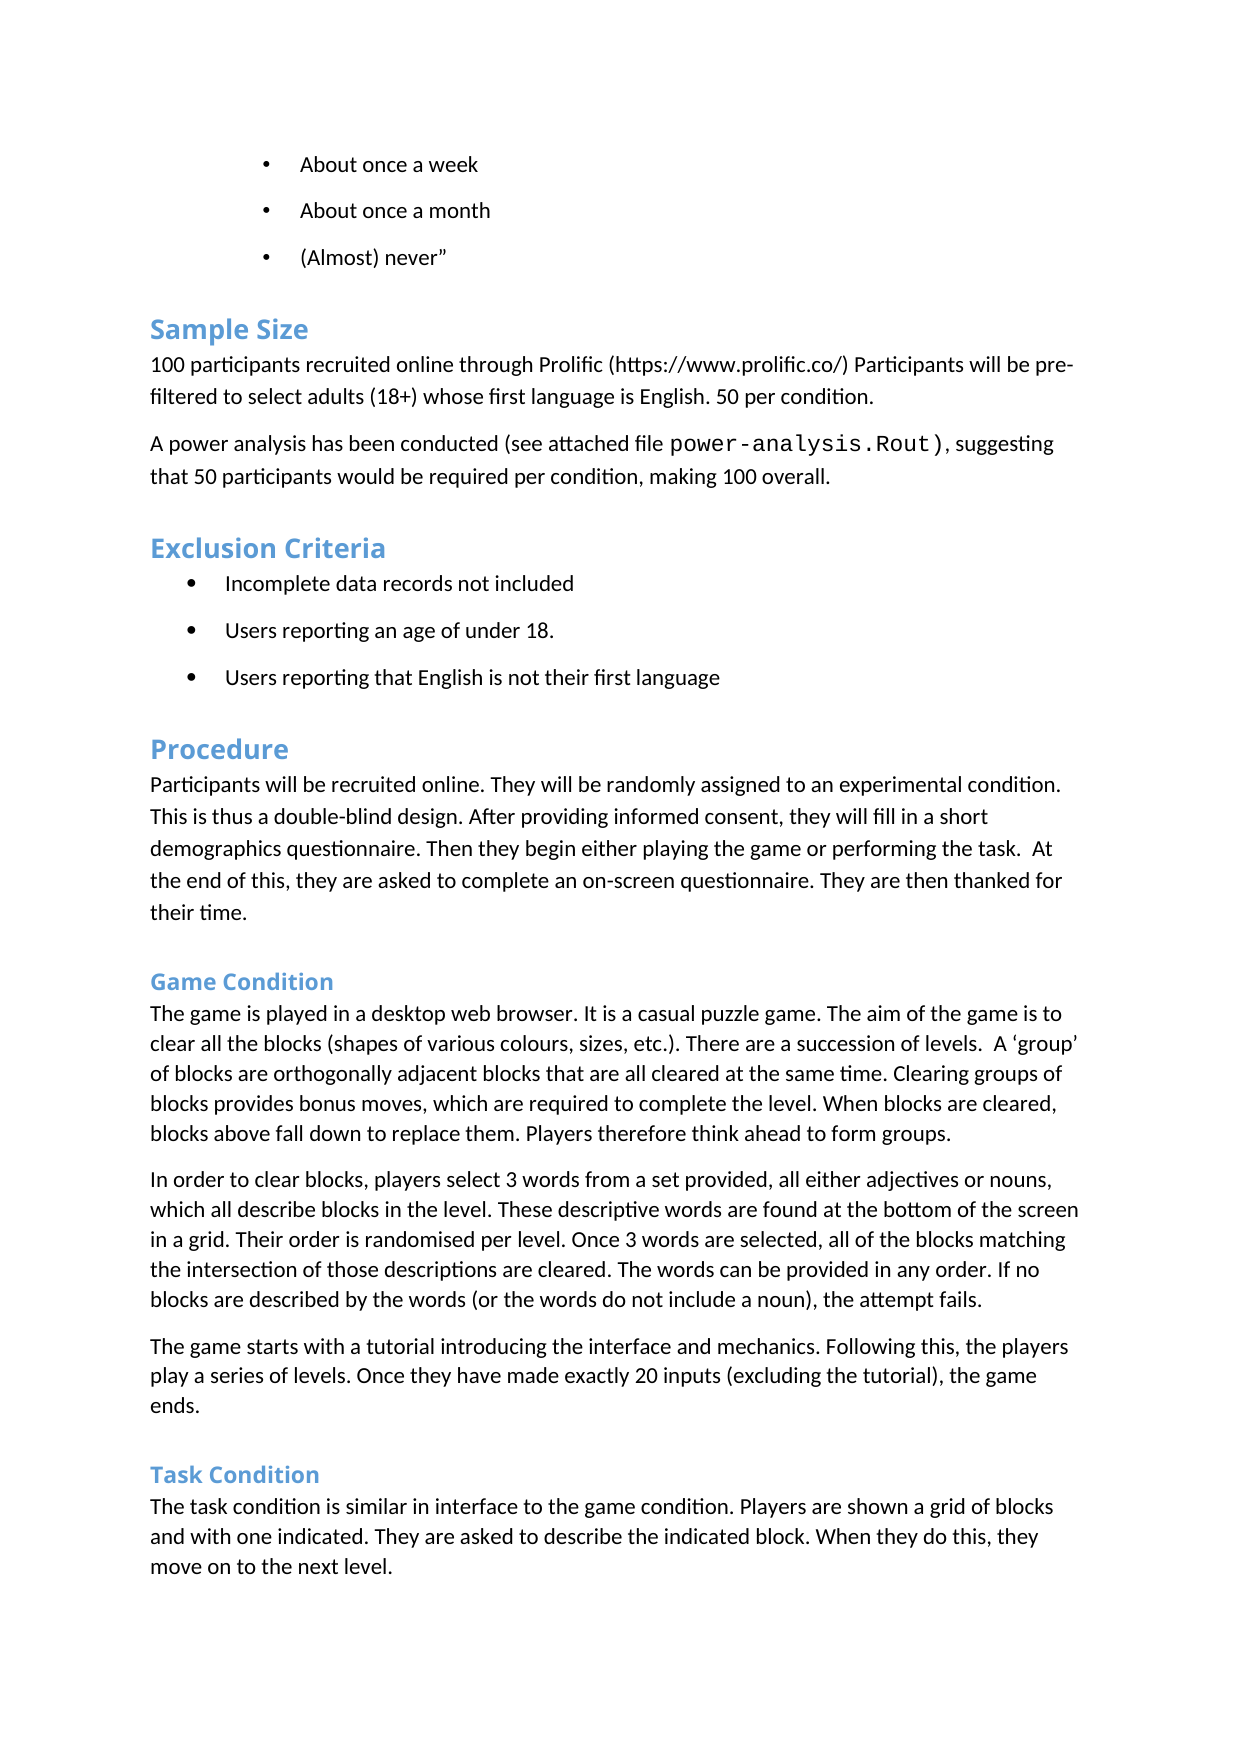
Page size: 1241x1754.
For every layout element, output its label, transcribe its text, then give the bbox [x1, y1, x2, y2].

subtitle Task Condition [150, 1459, 1090, 1490]
list Users reporting that English is not their first language [187, 663, 1090, 691]
text In order to clear blocks, players select 3 words from a set provided, all either adjectives or nouns, which all describe blocks in the level. These descriptive words are found at the bottom of the screen in a grid. Their order is randomised per level. Once 3 words are selected, all of the blocks matching the intersection of those descriptions are cleared. The words can be provided in any order. If no blocks are described by the words (or the words do not include a noun), the attempt fails. [150, 1166, 1090, 1313]
text The task condition is similar in interface to the game condition. Players are shown a grid of blocks and with one indicated. They are asked to describe the indicated block. When they do this, they move on to the next level. [150, 1492, 1090, 1580]
list About once a month [262, 197, 1090, 224]
text A power analysis has been conducted (see attached file power-analysis.Rout), suggesting that 50 participants would be required per condition, making 100 overall. [150, 429, 1090, 490]
text Participants will be recruited online. They will be randomly assigned to an experimental condition. This is thus a double-blind design. After providing informed consent, they will fill in a short demographics questionnaire. Then they begin either playing the game or performing the task. At the end of this, they are asked to complete an on-screen questionnaire. They are then thanked for their time. [150, 770, 1090, 926]
list Incomplete data records not included [187, 569, 1090, 597]
subtitle Procedure [150, 730, 1090, 767]
subtitle Exclusion Criteria [150, 530, 1090, 567]
text 100 participants recruited online through Prolific (https://www.prolific.co/) Participants will be pre-filtered to select adults (18+) whose first language is English. 50 per condition. [150, 350, 1090, 410]
list Users reporting an age of under 18. [187, 616, 1090, 644]
subtitle Sample Size [150, 311, 1090, 347]
subtitle Game Condition [150, 966, 1090, 997]
list About once a week [262, 150, 1090, 178]
text The game is played in a desktop web browser. It is a casual puzzle game. The aim of the game is to clear all the blocks (shapes of various colours, sizes, etc.). There are a succession of levels. A ‘group’ of blocks are orthogonally adjacent blocks that are all cleared at the same time. Clearing groups of blocks provides bonus moves, which are required to complete the level. When blocks are cleared, blocks above fall down to replace them. Players therefore think ahead to form groups. [150, 999, 1090, 1147]
text The game starts with a tutorial introducing the interface and mechanics. Following this, the players play a series of levels. Once they have made exactly 20 inputs (excluding the tutorial), the game ends. [150, 1332, 1090, 1419]
list (Almost) never” [262, 243, 1090, 271]
